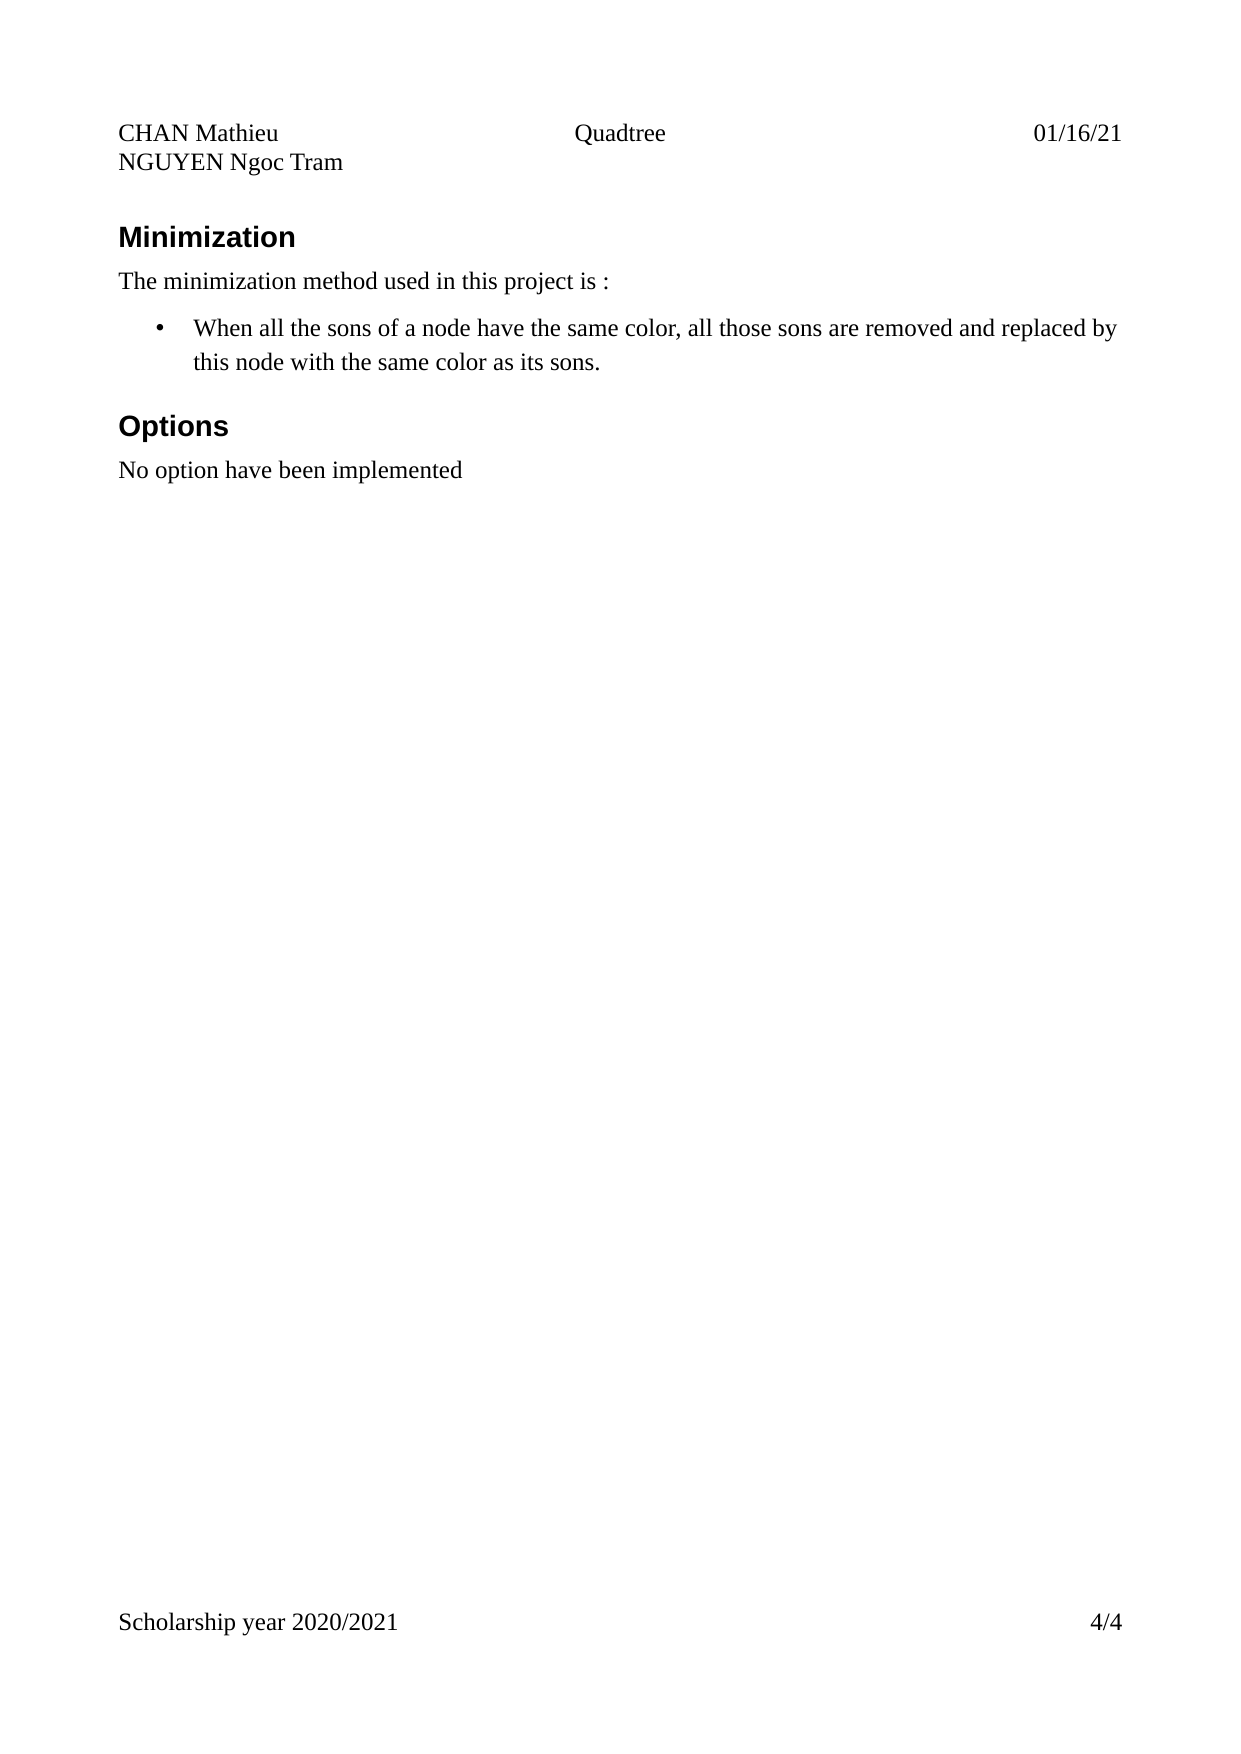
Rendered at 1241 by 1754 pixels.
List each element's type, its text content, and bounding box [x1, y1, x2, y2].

subtitle Minimization [118, 220, 1122, 253]
text No option have been implemented [118, 455, 1122, 484]
subtitle Options [118, 409, 1122, 442]
list When all the sons of a node have the same color, all those sons are removed and replaced by this node with the same color as its sons. [156, 313, 1122, 375]
text The minimization method used in this project is : [118, 266, 1122, 295]
